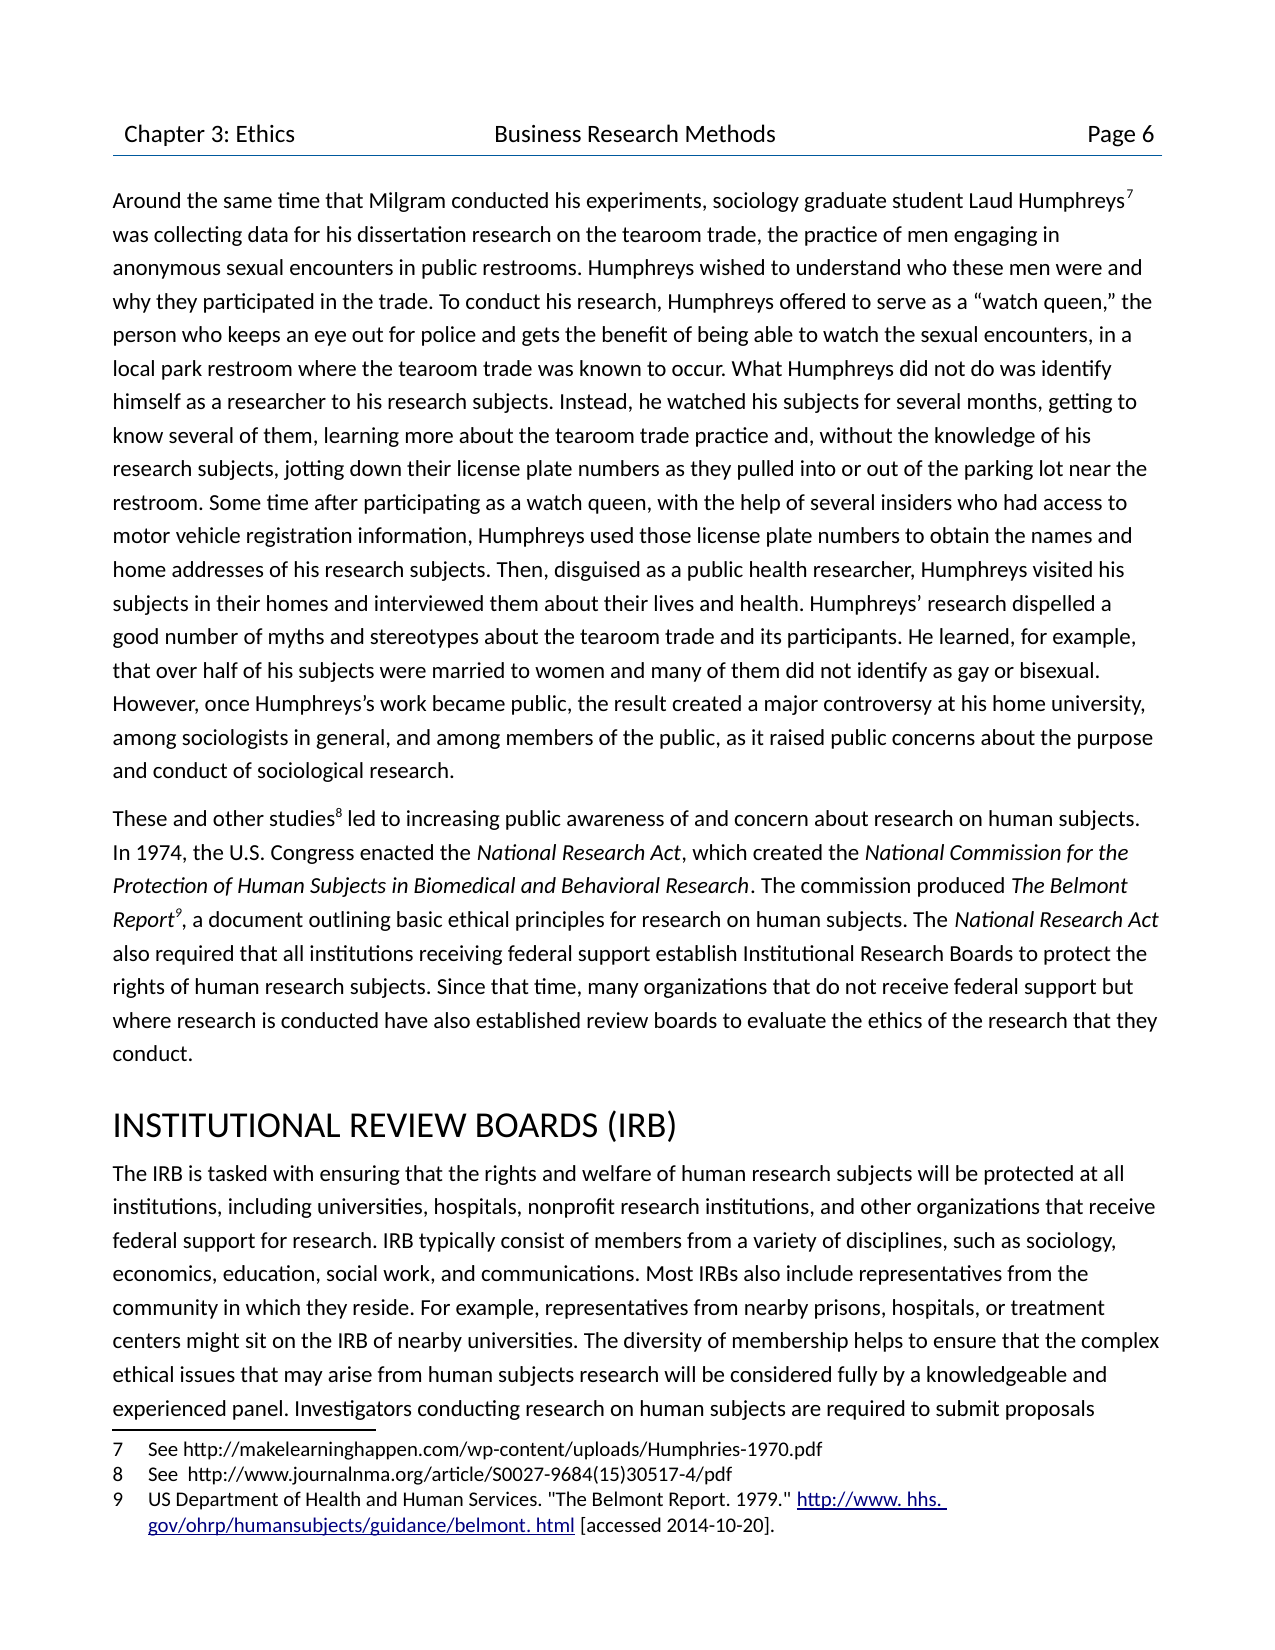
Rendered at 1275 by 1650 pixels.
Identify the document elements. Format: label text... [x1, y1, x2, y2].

text Around the same time that Milgram conducted his experiments, sociology graduate student Laud Humphreys was collecting data for his dissertation research on the tearoom trade, the practice of men engaging in anonymous sexual encounters in public restrooms. Humphreys wished to understand who these men were and why they participated in the trade. To conduct his research, Humphreys offered to serve as a “watch queen,” the person who keeps an eye out for police and gets the benefit of being able to watch the sexual encounters, in a local park restroom where the tearoom trade was known to occur. What Humphreys did not do was identify himself as a researcher to his research subjects. Instead, he watched his subjects for several months, getting to know several of them, learning more about the tearoom trade practice and, without the knowledge of his research subjects, jotting down their license plate numbers as they pulled into or out of the parking lot near the restroom. Some time after participating as a watch queen, with the help of several insiders who had access to motor vehicle registration information, Humphreys used those license plate numbers to obtain the names and home addresses of his research subjects. Then, disguised as a public health researcher, Humphreys visited his subjects in their homes and interviewed them about their lives and health. Humphreys’ research dispelled a good number of myths and stereotypes about the tearoom trade and its participants. He learned, for example, that over half of his subjects were married to women and many of them did not identify as gay or bisexual. However, once Humphreys’s work became public, the result created a major controversy at his home university, among sociologists in general, and among members of the public, as it raised public concerns about the purpose and conduct of sociological research. [112, 186, 1162, 784]
text The IRB is tasked with ensuring that the rights and welfare of human research subjects will be protected at all institutions, including universities, hospitals, nonprofit research institutions, and other organizations that receive federal support for research. IRB typically consist of members from a variety of disciplines, such as sociology, economics, education, social work, and communications. Most IRBs also include representatives from the community in which they reside. For example, representatives from nearby prisons, hospitals, or treatment centers might sit on the IRB of nearby universities. The diversity of membership helps to ensure that the complex ethical issues that may arise from human subjects research will be considered fully by a knowledgeable and experienced panel. Investigators conducting research on human subjects are required to submit proposals [112, 1159, 1162, 1422]
text See http://www.journalnma.org/article/S0027-9684(15)30517-4/pdf [112, 1461, 1162, 1487]
text US Department of Health and Human Services. "The Belmont Report. 1979." http://www. hhs. gov/ohrp/humansubjects/guidance/belmont. html [accessed 2014-10-20]. [112, 1487, 1162, 1537]
text These and other studies led to increasing public awareness of and concern about research on human subjects. In 1974, the U.S. Congress enacted the National Research Act, which created the National Commission for the Protection of Human Subjects in Biomedical and Behavioral Research. The commission produced The Belmont Report, a document outlining basic ethical principles for research on human subjects. The National Research Act also required that all institutions receiving federal support establish Institutional Research Boards to protect the rights of human research subjects. Since that time, many organizations that do not receive federal support but where research is conducted have also established review boards to evaluate the ethics of the research that they conduct. [112, 804, 1162, 1067]
subtitle Institutional Review Boards (IRB) [112, 1102, 1162, 1146]
text See http://makelearninghappen.com/wp-content/uploads/Humphries-1970.pdf [112, 1436, 1162, 1461]
